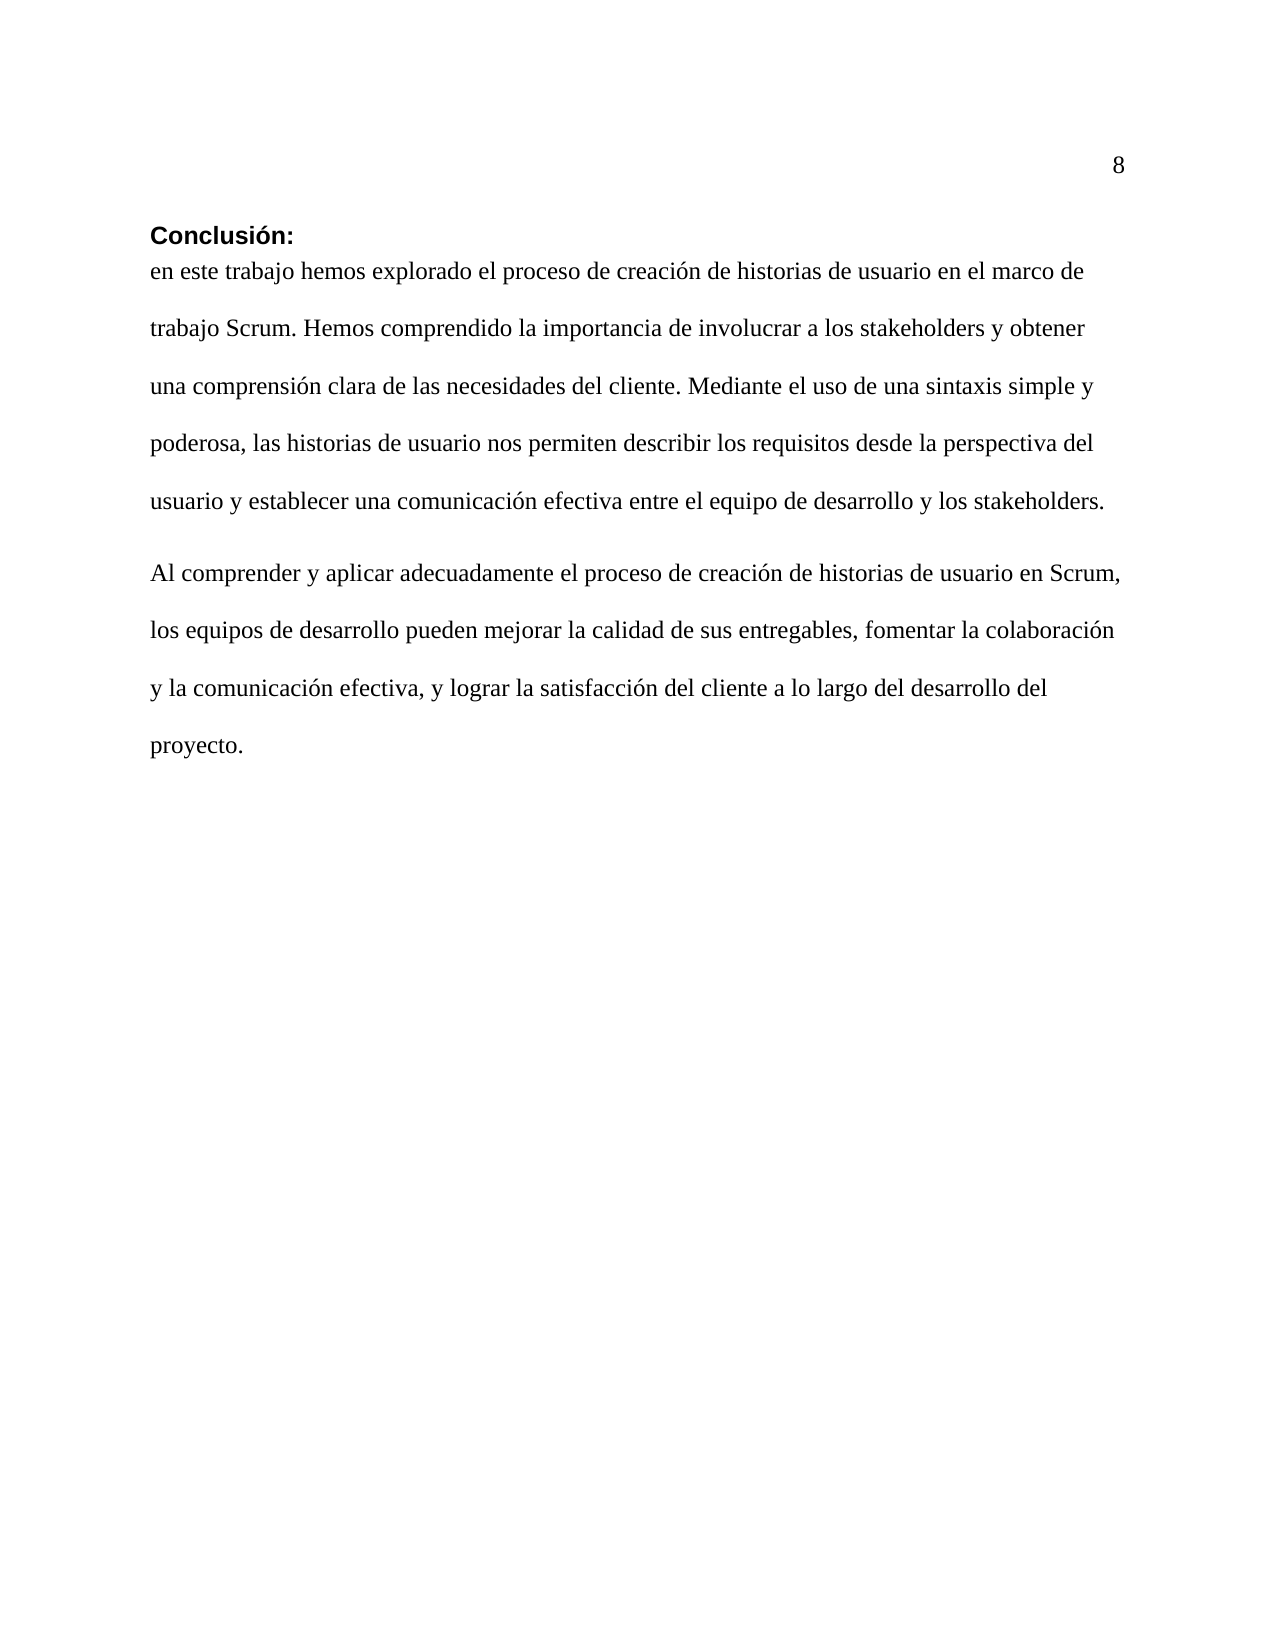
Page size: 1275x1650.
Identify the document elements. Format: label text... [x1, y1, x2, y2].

text en este trabajo hemos explorado el proceso de creación de historias de usuario en el marco de trabajo Scrum. Hemos comprendido la importancia de involucrar a los stakeholders y obtener una comprensión clara de las necesidades del cliente. Mediante el uso de una sintaxis simple y poderosa, las historias de usuario nos permiten describir los requisitos desde la perspectiva del usuario y establecer una comunicación efectiva entre el equipo de desarrollo y los stakeholders. [150, 256, 1125, 514]
text Al comprender y aplicar adecuadamente el proceso de creación de historias de usuario en Scrum, los equipos de desarrollo pueden mejorar la calidad de sus entregables, fomentar la colaboración y la comunicación efectiva, y lograr la satisfacción del cliente a lo largo del desarrollo del proyecto. [150, 558, 1125, 759]
subtitle Conclusión: [150, 221, 1125, 249]
